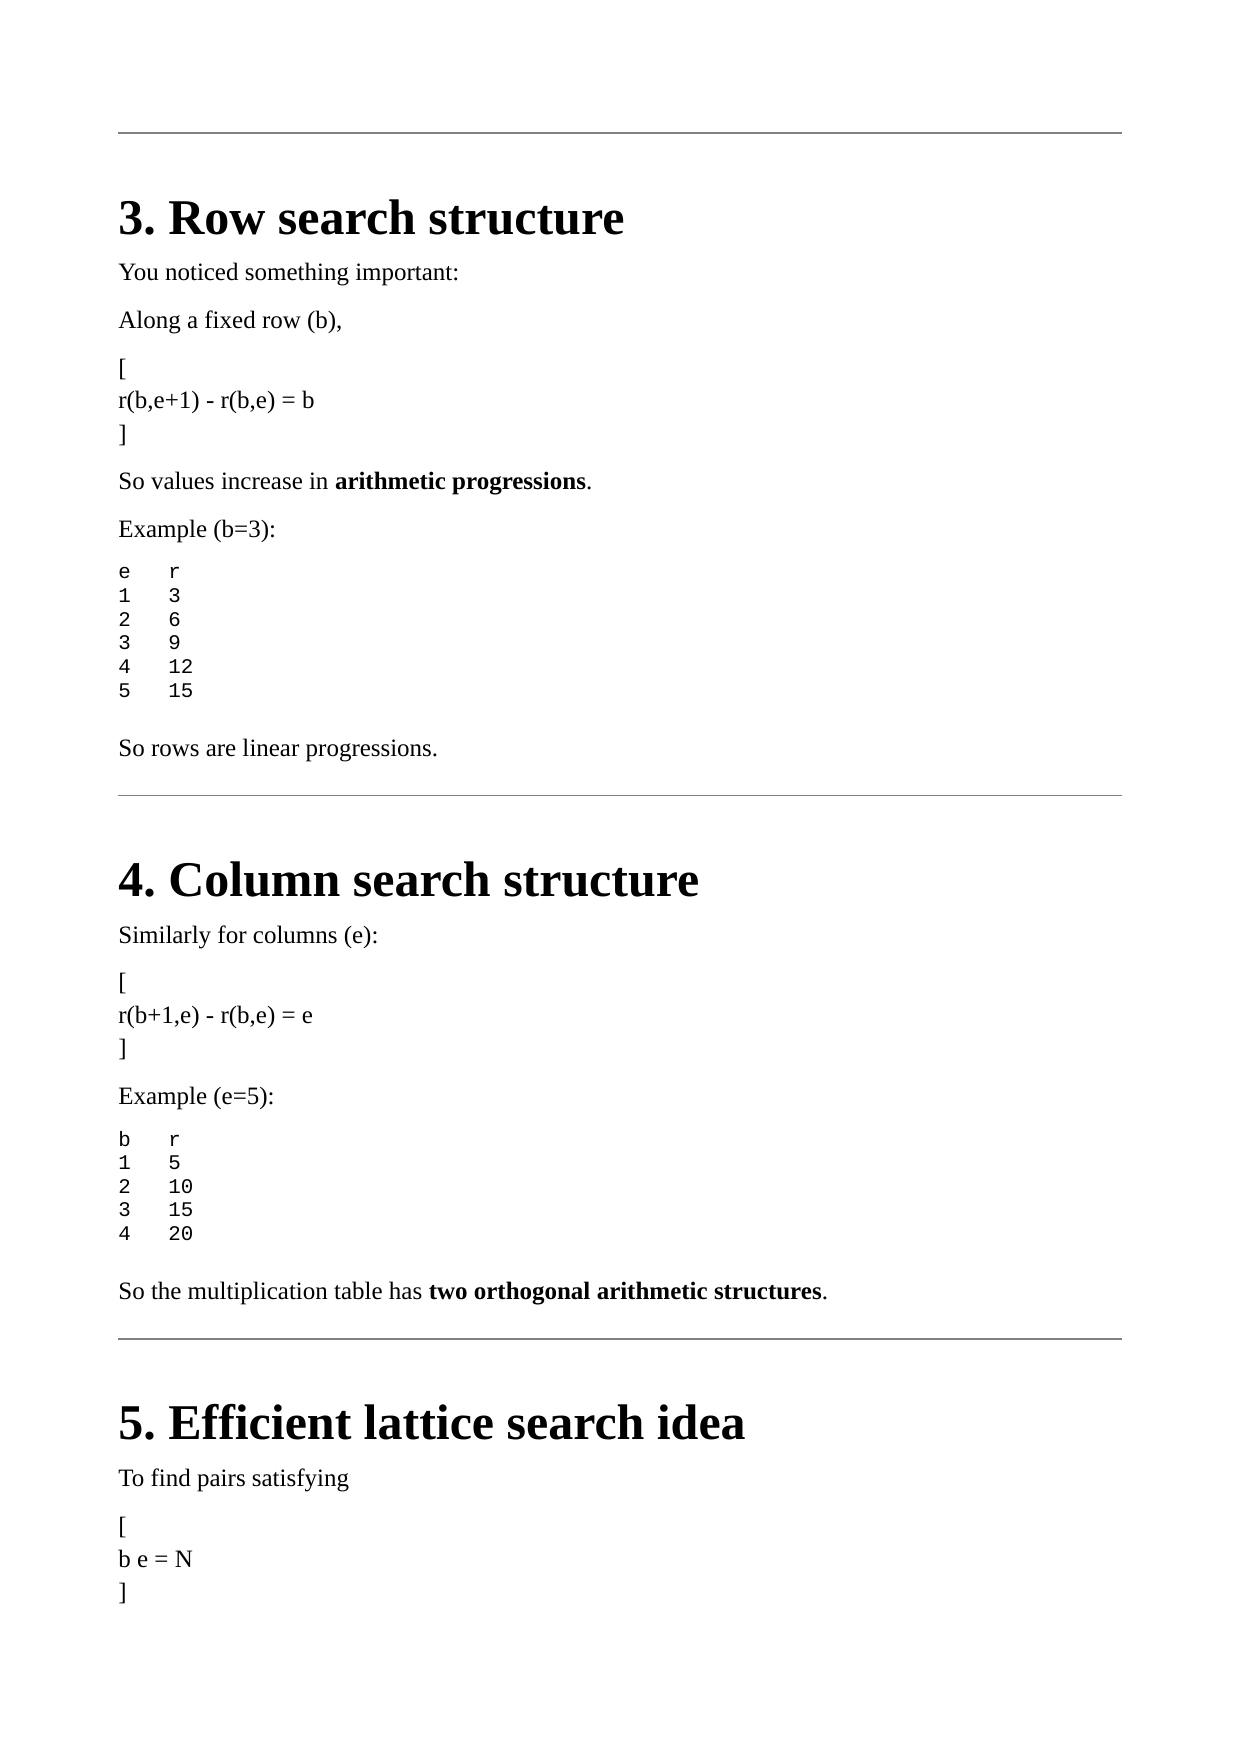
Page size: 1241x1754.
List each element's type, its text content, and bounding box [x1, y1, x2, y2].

subtitle 4. Column search structure [118, 850, 1122, 907]
text You noticed something important: [118, 257, 1122, 286]
text 3 15 [118, 1199, 1122, 1223]
text 3 9 [118, 632, 1122, 656]
text Example (b=3): [118, 514, 1122, 543]
text So the multiplication table has two orthogonal arithmetic structures. [118, 1276, 1122, 1305]
text To find pairs satisfying [118, 1463, 1122, 1492]
text Example (e=5): [118, 1081, 1122, 1110]
text [ r(b,e+1) - r(b,e) = b ] [118, 353, 1122, 447]
text e r [118, 561, 1122, 585]
text 4 12 [118, 656, 1122, 680]
text 5 15 [118, 680, 1122, 703]
text 4 20 [118, 1223, 1122, 1247]
text [ b e = N ] [118, 1511, 1122, 1606]
text b r [118, 1128, 1122, 1152]
text 1 3 [118, 585, 1122, 609]
subtitle 5. Efficient lattice search idea [118, 1393, 1122, 1451]
text Similarly for columns (e): [118, 920, 1122, 948]
text So rows are linear progressions. [118, 733, 1122, 762]
text Along a fixed row (b), [118, 305, 1122, 334]
text 1 5 [118, 1152, 1122, 1176]
text So values increase in arithmetic progressions. [118, 466, 1122, 495]
text [ r(b+1,e) - r(b,e) = e ] [118, 967, 1122, 1062]
text 2 10 [118, 1176, 1122, 1199]
text 2 6 [118, 609, 1122, 632]
subtitle 3. Row search structure [118, 187, 1122, 245]
